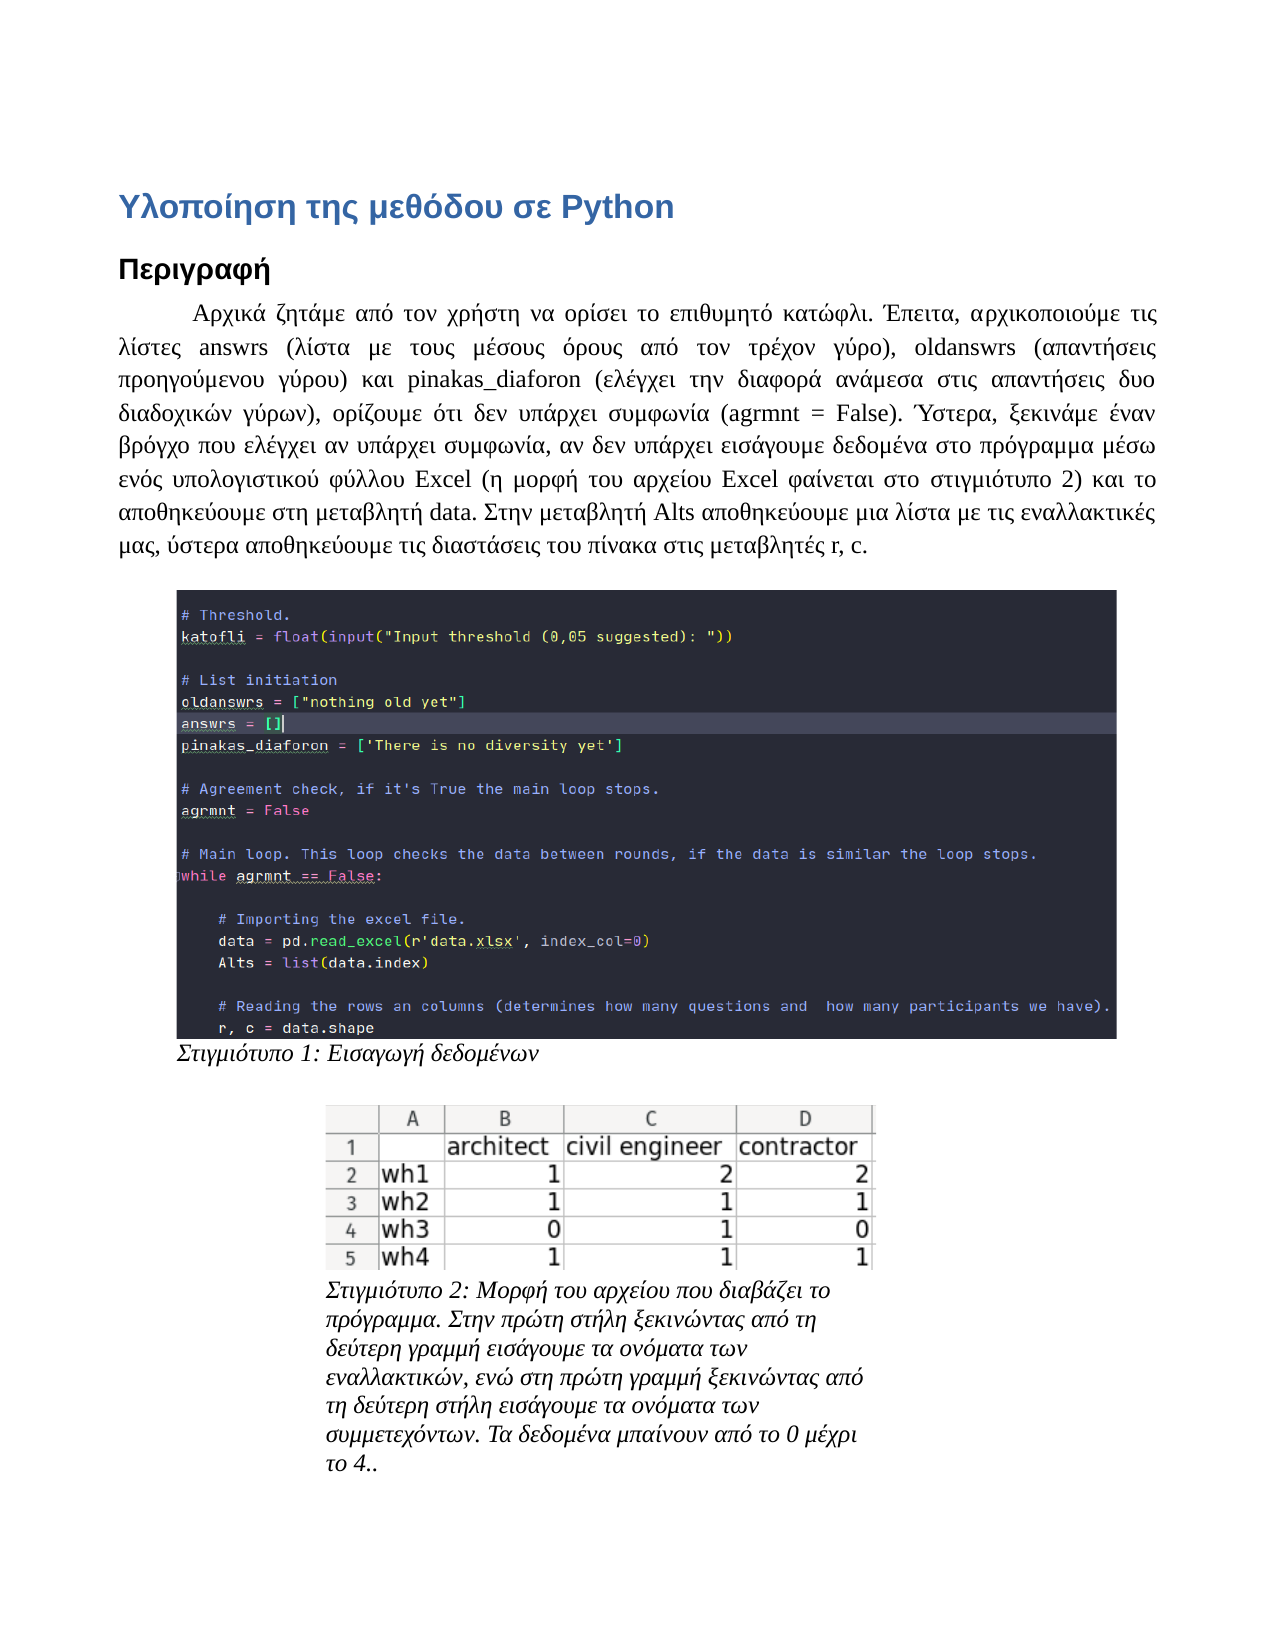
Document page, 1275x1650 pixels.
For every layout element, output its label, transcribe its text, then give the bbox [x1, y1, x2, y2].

text Στιγμιότυπο 1: Εισαγωγή δεδομένων [177, 1039, 1117, 1067]
text Στιγμιότυπο 2: Μορφή του αρχείου που διαβάζει το πρόγραμμα. Στην πρώτη στήλη ξεκινώντας από τη δεύτερη γραμμή εισάγουμε τα ονόματα των εναλλακτικών, ενώ στη πρώτη γραμμή ξεκινώντας από τη δεύτερη στήλη εισάγουμε τα ονόματα των συμμετεχόντων. Τα δεδομένα μπαίνουν από το 0 μέχρι το 4.. [326, 1270, 876, 1477]
picture [325, 1105, 877, 1270]
picture [176, 590, 1117, 1039]
subtitle Υλοποίηση της μεθόδου σε Python [118, 187, 1157, 225]
text Αρχικά ζητάμε από τον χρήστη να ορίσει το επιθυμητό κατώφλι. Έπειτα, αρχικοποιούμε τις λίστες answrs (λίστα με τους μέσους όρους από τον τρέχον γύρο), oldanswrs (απαντήσεις προηγούμενου γύρου) και pinakas_diaforon (ελέγχει την διαφορά ανάμεσα στις απαντήσεις δυο διαδοχικών γύρων), ορίζουμε ότι δεν υπάρχει συμφωνία (agrmnt = False). Ύστερα, ξεκινάμε έναν βρόγχο που ελέγχει αν υπάρχει συμφωνία, αν δεν υπάρχει εισάγουμε δεδομένα στο πρόγραμμα μέσω ενός υπολογιστικού φύλλου Excel (η μορφή του αρχείου Excel φαίνεται στο στιγμιότυπο 2) και το αποθηκεύουμε στη μεταβλητή data. Στην μεταβλητή Alts αποθηκεύουμε μια λίστα με τις εναλλακτικές μας, ύστερα αποθηκεύουμε τις διαστάσεις του πίνακα στις μεταβλητές r, c. [118, 298, 1157, 558]
subtitle Περιγραφή [118, 252, 1157, 286]
